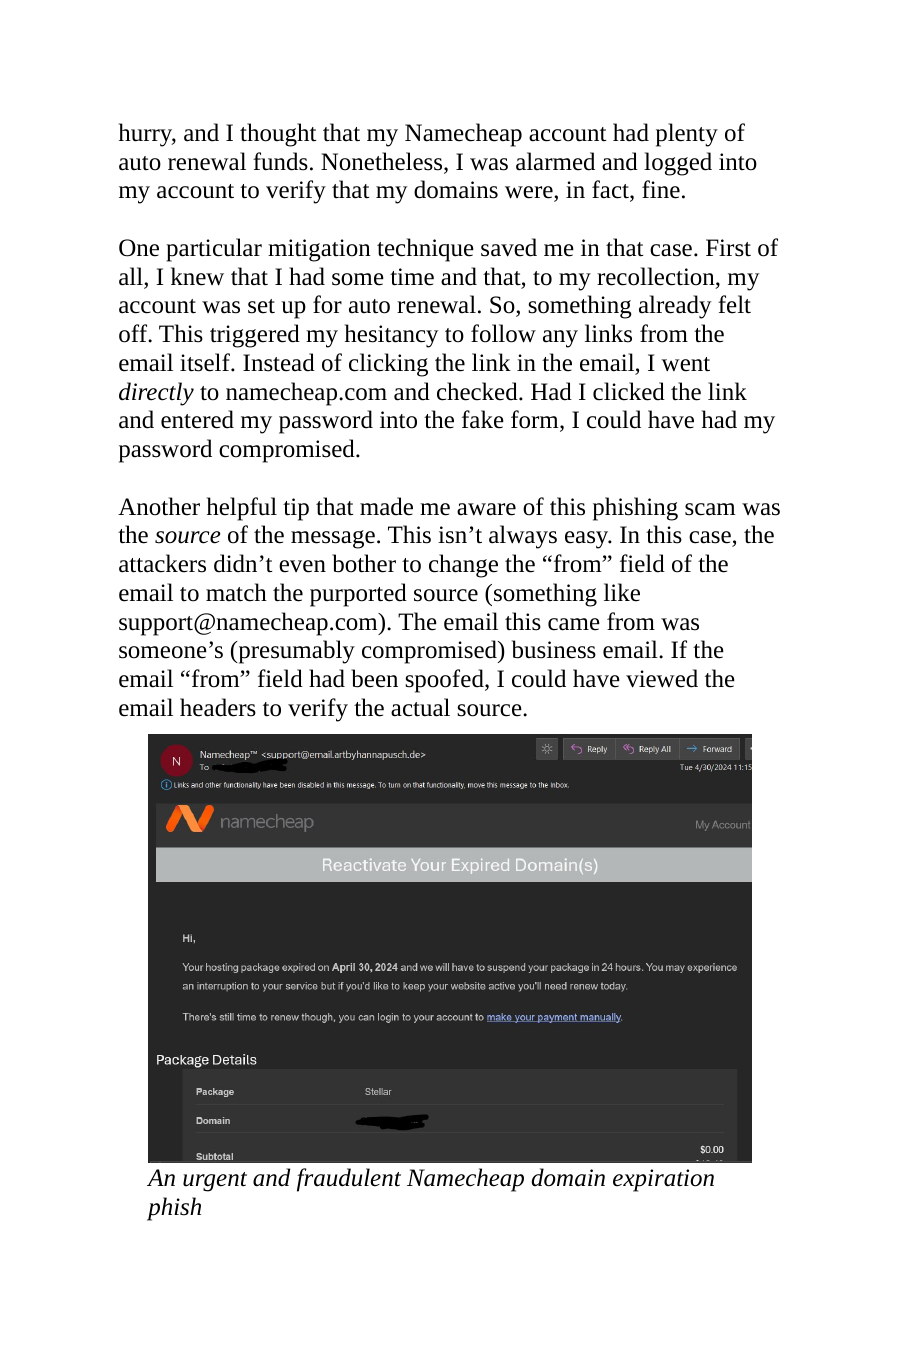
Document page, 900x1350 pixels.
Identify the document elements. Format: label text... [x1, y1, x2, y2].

text Another helpful tip that made me aware of this phishing scam was the source of the message. This isn’t always easy. In this case, the attackers didn’t even bother to change the “from” field of the email to match the purported source (something like support@namecheap.com). The email this came from was someone’s (presumably compromised) business email. If the email “from” field had been spoofed, I could have viewed the email headers to verify the actual source. [118, 492, 782, 722]
text hurry, and I thought that my Namecheap account had plenty of auto renewal funds. Nonetheless, I was alarmed and logged into my account to verify that my domains were, in fact, fine. [118, 118, 782, 204]
text An urgent and fraudulent Namecheap domain expiration phish [148, 1163, 752, 1220]
picture [148, 734, 752, 1163]
text One particular mitigation technique saved me in that case. First of all, I knew that I had some time and that, to my recollection, my account was set up for auto renewal. So, something already felt off. This triggered my hesitancy to follow any links from the email itself. Instead of clicking the link in the email, I went directly to namecheap.com and checked. Had I clicked the link and entered my password into the fake form, I could have had my password compromised. [118, 233, 782, 463]
